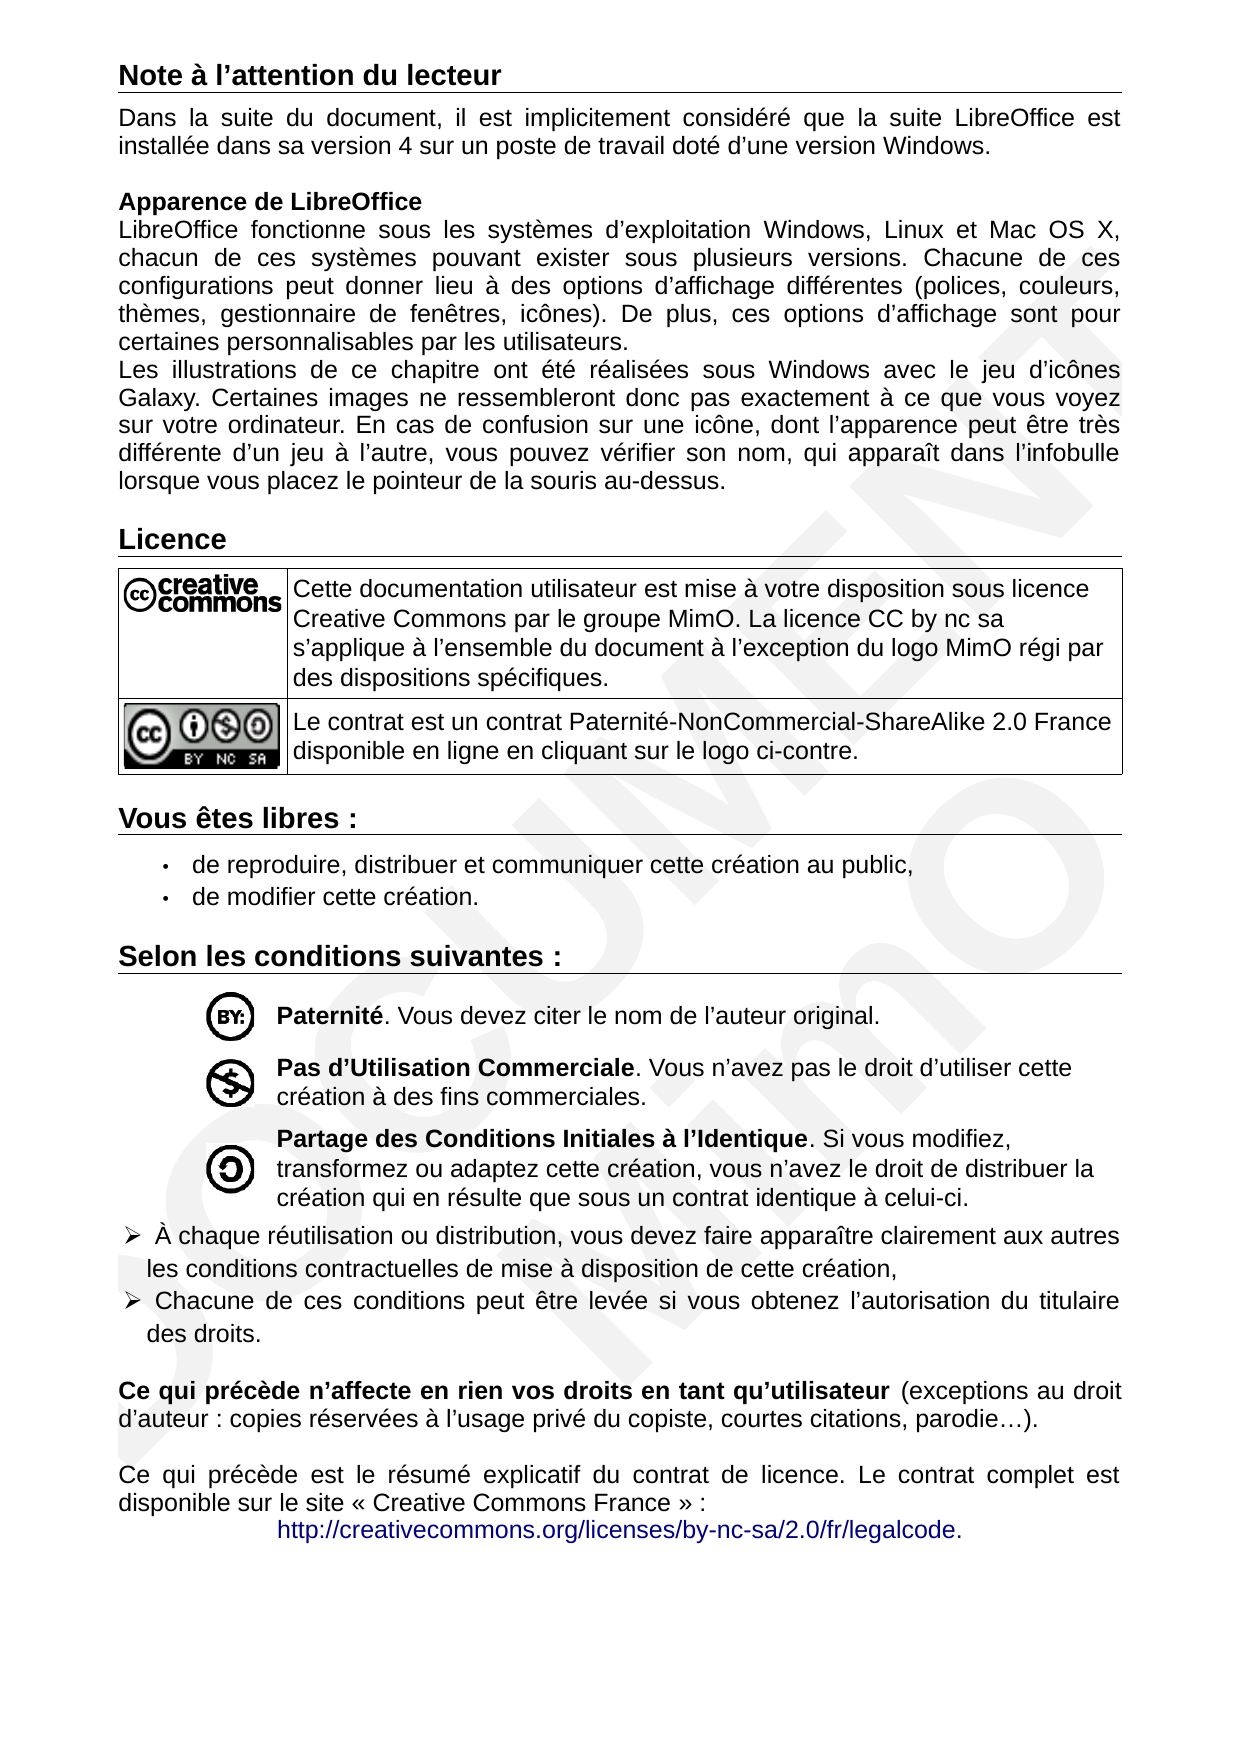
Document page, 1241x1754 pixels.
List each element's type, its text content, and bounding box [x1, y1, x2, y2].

table_cell [200, 1046, 270, 1118]
table_cell Pas d’Utilisation Commerciale. Vous n’avez pas le droit d’utiliser cette création à des fins commerciales. [270, 1046, 1120, 1118]
list À chaque réutilisation ou distribution, vous devez faire apparaître clairement aux autres les conditions contractuelles de mise à disposition de cette création, [123, 1219, 1122, 1284]
picture [123, 574, 282, 612]
table_header Cette documentation utilisateur est mise à votre disposition sous licence Creative Commons par le groupe MimO. La licence CC by nc sa s’applique à l’ensemble du document à l’exception du logo MimO régi par des dispositions spécifiques. [288, 569, 1122, 698]
table_header [119, 569, 287, 698]
text Vous êtes libres : [118, 802, 1122, 834]
table_cell Le contrat est un contrat Paternité-NonCommercial-ShareAlike 2.0 France disponible en ligne en cliquant sur le logo ci-contre. [288, 699, 1122, 774]
text Ce qui précède n’affecte en rien vos droits en tant qu’utilisateur (exceptions au droit d’auteur : copies réservées à l’usage privé du copiste, courtes citations, parodie…). [118, 1377, 1122, 1433]
picture [123, 703, 280, 769]
picture [206, 991, 255, 1041]
text Ce qui précède est le résumé explicatif du contrat de licence. Le contrat complet est disponible sur le site « Creative Commons France » : [118, 1461, 1122, 1516]
list Chacune de ces conditions peut être levée si vous obtenez l’autorisation du titulaire des droits. [123, 1284, 1122, 1349]
text Apparence de LibreOffice [118, 188, 1122, 216]
table_header [200, 985, 270, 1046]
text Licence [118, 523, 1122, 556]
table_cell [119, 699, 287, 774]
text LibreOffice fonctionne sous les systèmes d’exploitation Windows, Linux et Mac OS X, chacun de ces systèmes pouvant exister sous plusieurs versions. Chacune de ces configurations peut donner lieu à des options d’affichage différentes (polices, couleurs, thèmes, gestionnaire de fenêtres, icônes). De plus, ces options d’affichage sont pour certaines personnalisables par les utilisateurs. [118, 216, 1122, 356]
list de reproduire, distribuer et communiquer cette création au public, [162, 847, 1122, 879]
text Selon les conditions suivantes : [118, 940, 1122, 973]
text Dans la suite du document, il est implicitement considéré que la suite LibreOffice est installée dans sa version 4 sur un poste de travail doté d’une version Windows. [118, 104, 1122, 160]
table_cell [200, 1118, 270, 1219]
text http://creativecommons.org/licenses/by-nc-sa/2.0/fr/legalcode. [118, 1516, 1122, 1544]
text Note à l’attention du lecteur [118, 59, 1122, 92]
picture [206, 1143, 255, 1194]
table_cell Partage des Conditions Initiales à l’Identique. Si vous modifiez, transformez ou adaptez cette création, vous n’avez le droit de distribuer la création qui en résulte que sous un contrat identique à celui-ci. [270, 1118, 1120, 1219]
list de modifier cette création. [162, 879, 1122, 912]
text Les illustrations de ce chapitre ont été réalisées sous Windows avec le jeu d’icônes Galaxy. Certaines images ne ressembleront donc pas exactement à ce que vous voyez sur votre ordinateur. En cas de confusion sur une icône, dont l’apparence peut être très différente d’un jeu à l’autre, vous pouvez vérifier son nom, qui apparaît dans l’infobulle lorsque vous placez le pointeur de la souris au-dessus. [118, 356, 1122, 495]
table_header Paternité. Vous devez citer le nom de l’auteur original. [270, 985, 1120, 1046]
picture [206, 1057, 255, 1107]
